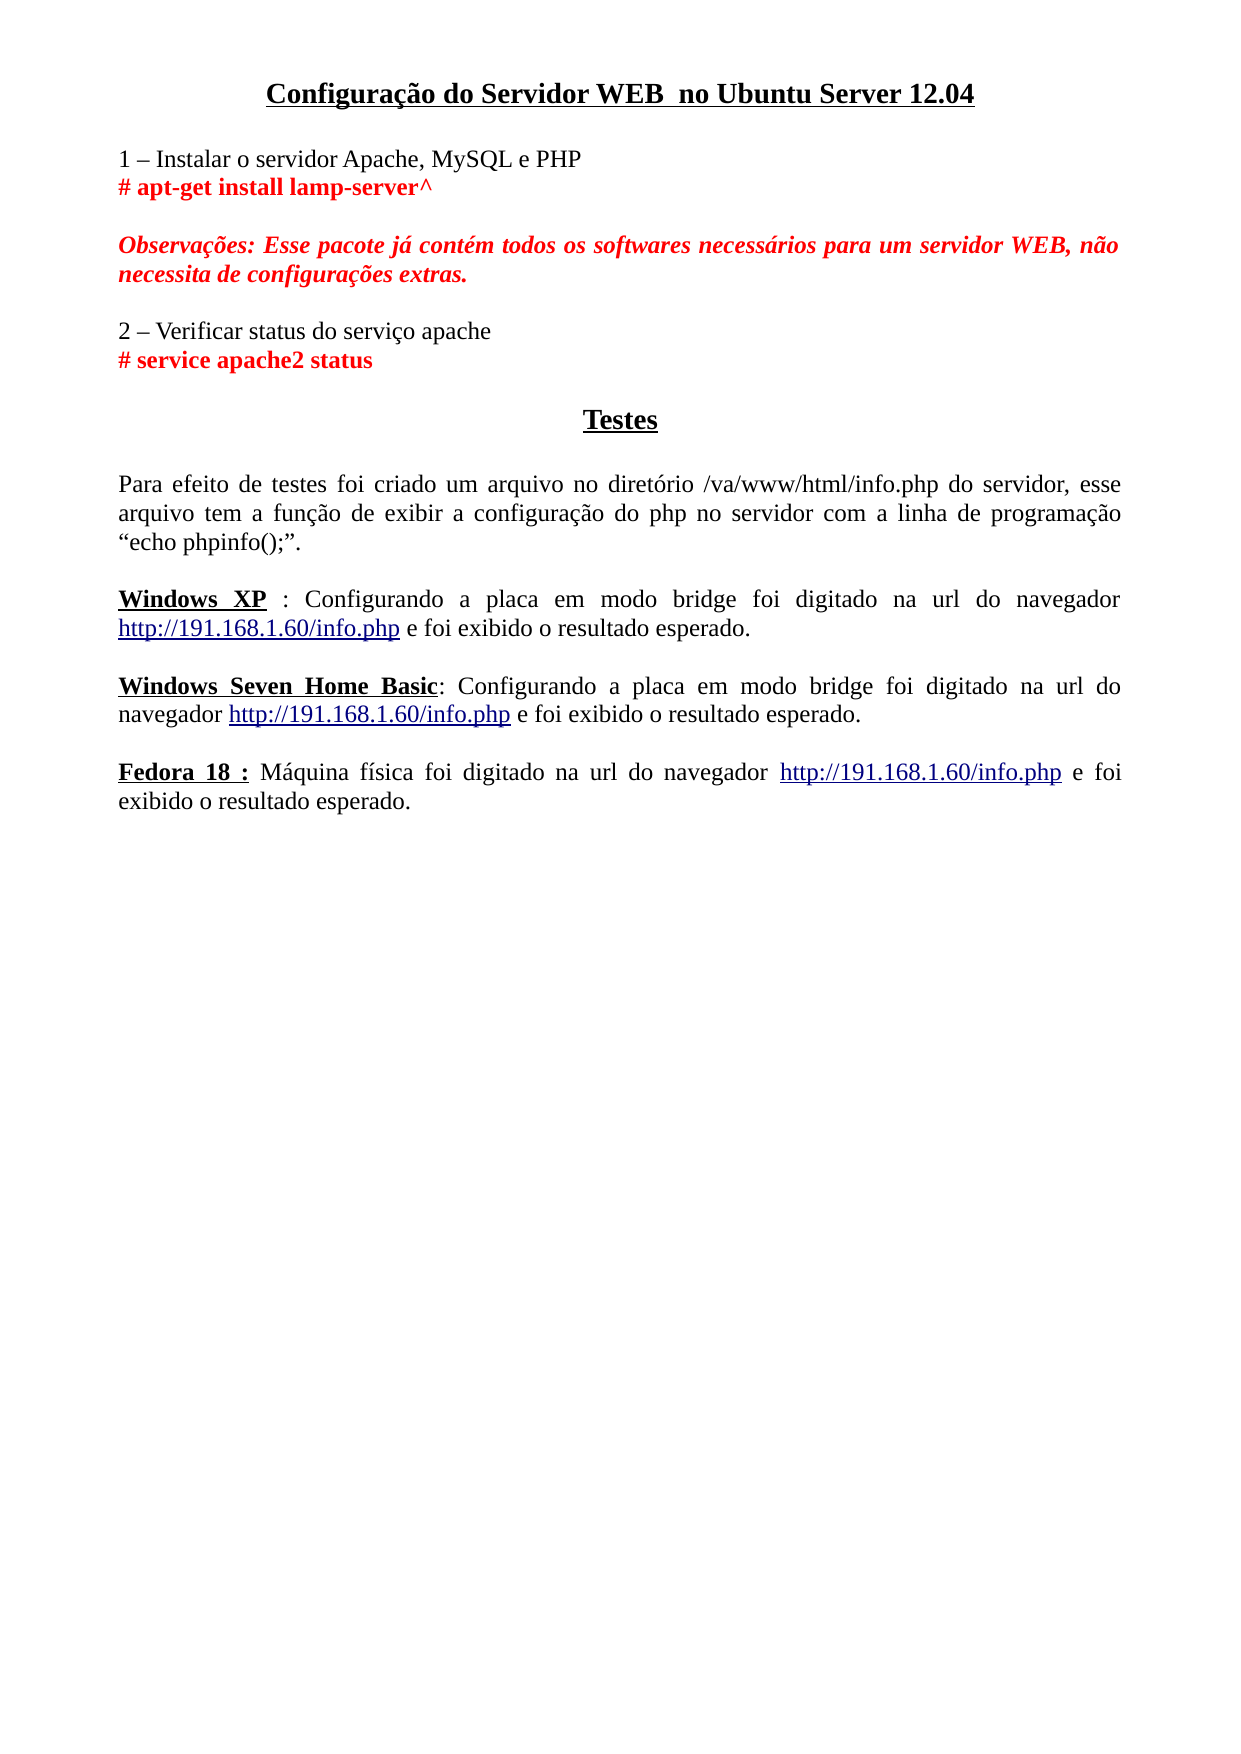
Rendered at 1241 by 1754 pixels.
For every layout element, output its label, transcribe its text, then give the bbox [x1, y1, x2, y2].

text # apt-get install lamp-server^ [118, 172, 1122, 201]
text 1 – Instalar o servidor Apache, MySQL e PHP [118, 144, 1122, 172]
text Observações: Esse pacote já contém todos os softwares necessários para um servidor WEB, não necessita de configurações extras. [118, 230, 1122, 287]
text Windows XP : Configurando a placa em modo bridge foi digitado na url do navegador http://191.168.1.60/info.php e foi exibido o resultado esperado. [118, 584, 1122, 642]
text Windows Seven Home Basic: Configurando a placa em modo bridge foi digitado na url do navegador http://191.168.1.60/info.php e foi exibido o resultado esperado. [118, 671, 1122, 728]
text 2 – Verificar status do serviço apache [118, 316, 1122, 345]
text # service apache2 status [118, 345, 1122, 374]
text Testes [118, 402, 1122, 436]
text Para efeito de testes foi criado um arquivo no diretório /va/www/html/info.php do servidor, esse arquivo tem a função de exibir a configuração do php no servidor com a linha de programação “echo phpinfo();”. [118, 469, 1122, 556]
text Configuração do Servidor WEB no Ubuntu Server 12.04 [118, 77, 1122, 110]
text Fedora 18 : Máquina física foi digitado na url do navegador http://191.168.1.60/info.php e foi exibido o resultado esperado. [118, 757, 1122, 814]
